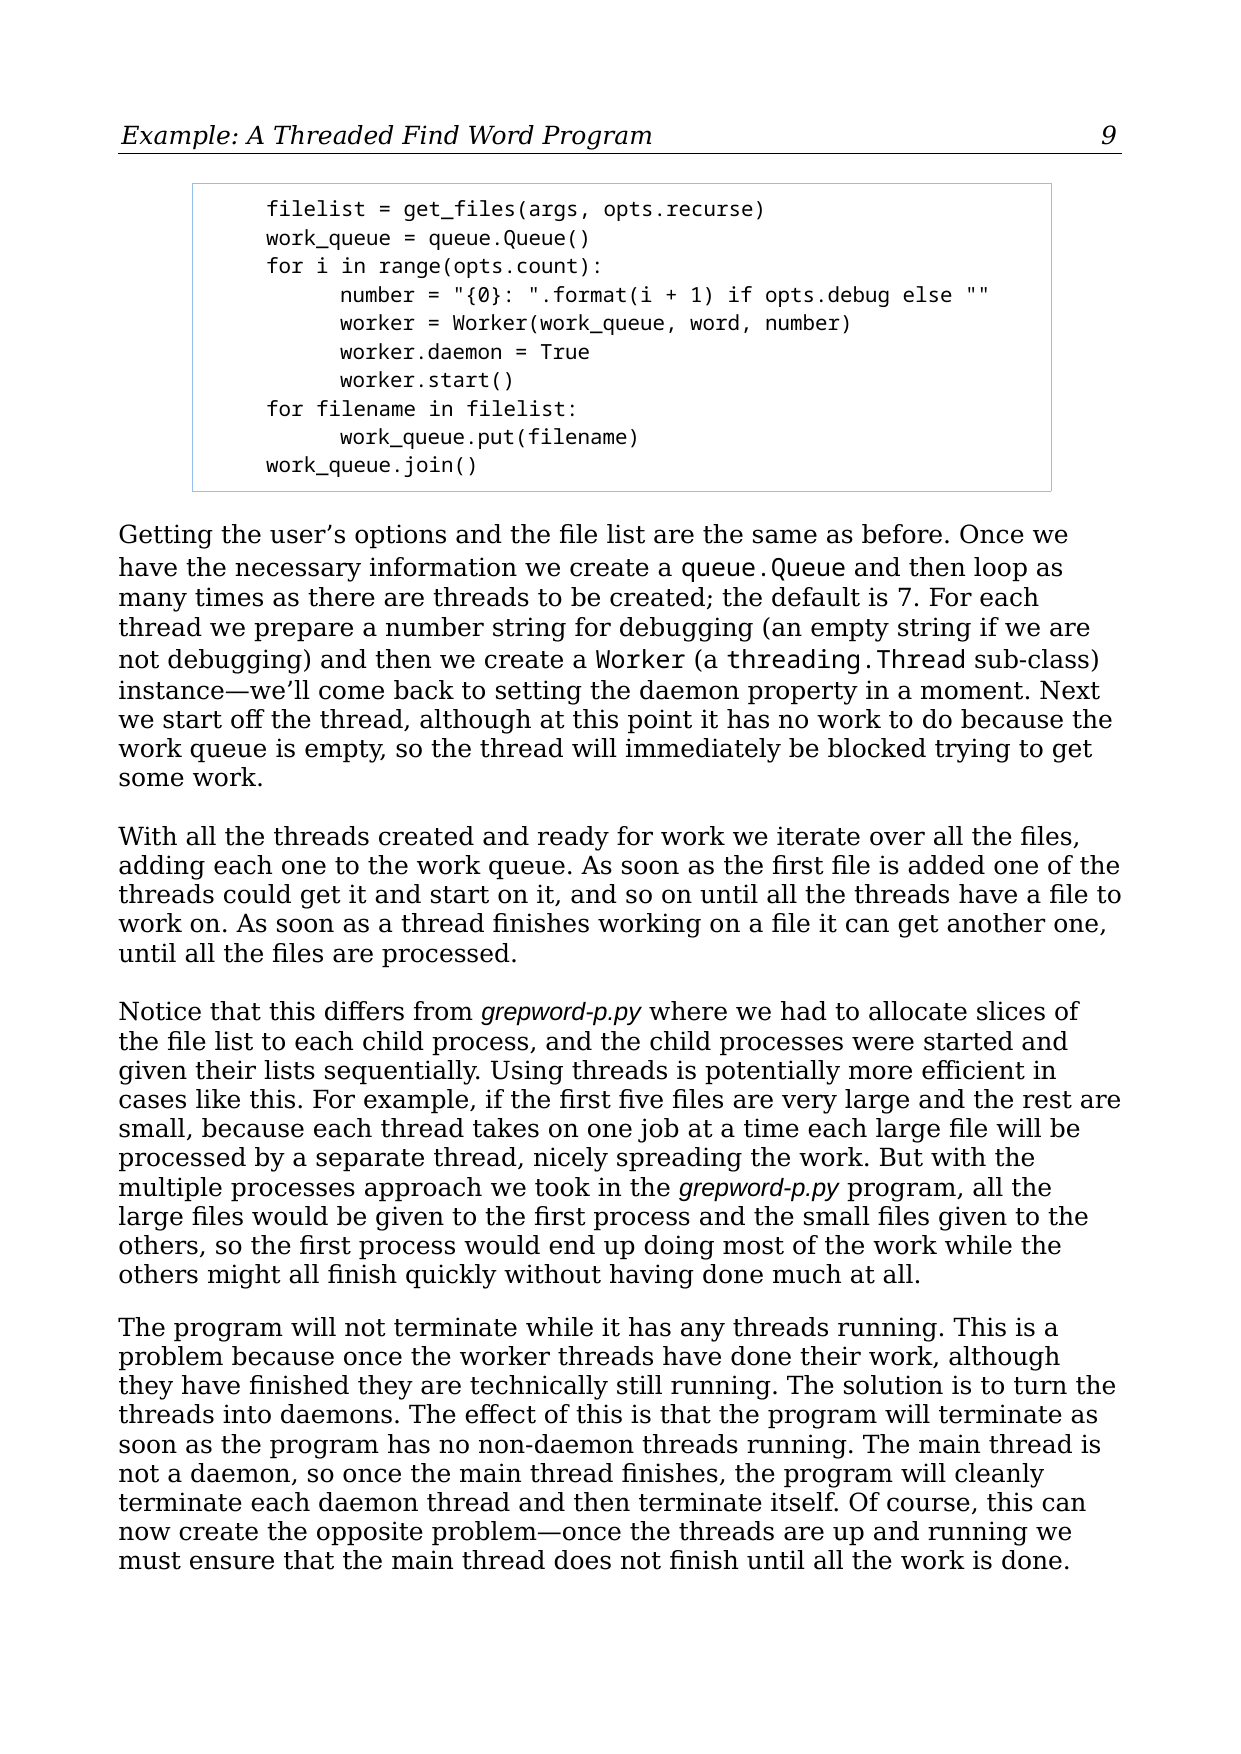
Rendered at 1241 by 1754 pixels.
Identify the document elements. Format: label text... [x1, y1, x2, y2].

text The program will not terminate while it has any threads running. This is a problem because once the worker threads have done their work, although they have finished they are technically still running. The solution is to turn the threads into daemons. The effect of this is that the program will terminate as soon as the program has no non-daemon threads running. The main thread is not a daemon, so once the main thread finishes, the program will cleanly terminate each daemon thread and then terminate itself. Of course, this can now create the opposite problem—once the threads are up and running we must ensure that the main thread does not finish until all the work is done. [118, 1313, 1122, 1576]
text With all the threads created and ready for work we iterate over all the files, adding each one to the work queue. As soon as the first file is added one of the threads could get it and start on it, and so on until all the threads have a file to work on. As soon as a thread finishes working on a file it can get another one, until all the files are processed. [118, 822, 1122, 968]
text Getting the user’s options and the file list are the same as before. Once we have the necessary information we create a queue.Queue and then loop as many times as there are threads to be created; the default is 7. For each thread we prepare a number string for debugging (an empty string if we are not debugging) and then we create a Worker (a threading.Thread sub-class) instance—we’ll come back to setting the daemon property in a moment. Next we start off the thread, although at this point it has no work to do because the work queue is empty, so the thread will immediately be blocked trying to get some work. [118, 520, 1122, 793]
text filelist = get_files(args, opts.recurse) [193, 184, 1051, 211]
text work_queue.join() [193, 439, 1051, 491]
text worker = Worker(work_queue, word, number) [193, 296, 1051, 325]
text work_queue = queue.Queue() [193, 211, 1051, 239]
text for filename in filelist: [193, 382, 1051, 410]
text number = "{0}: ".format(i + 1) if opts.debug else "" [193, 268, 1051, 296]
text worker.start() [193, 353, 1051, 382]
text worker.daemon = True [193, 325, 1051, 353]
text for i in range(opts.count): [193, 239, 1051, 268]
text work_queue.put(filename) [193, 410, 1051, 439]
text Notice that this differs from grepword-p.py where we had to allocate slices of the file list to each child process, and the child processes were started and given their lists sequentially. Using threads is potentially more efficient in cases like this. For example, if the first five files are very large and the rest are small, because each thread takes on one job at a time each large file will be processed by a separate thread, nicely spreading the work. But with the multiple processes approach we took in the grepword-p.py program, all the large files would be given to the first process and the small files given to the others, so the first process would end up doing most of the work while the others might all finish quickly without having done much at all. [118, 997, 1122, 1289]
